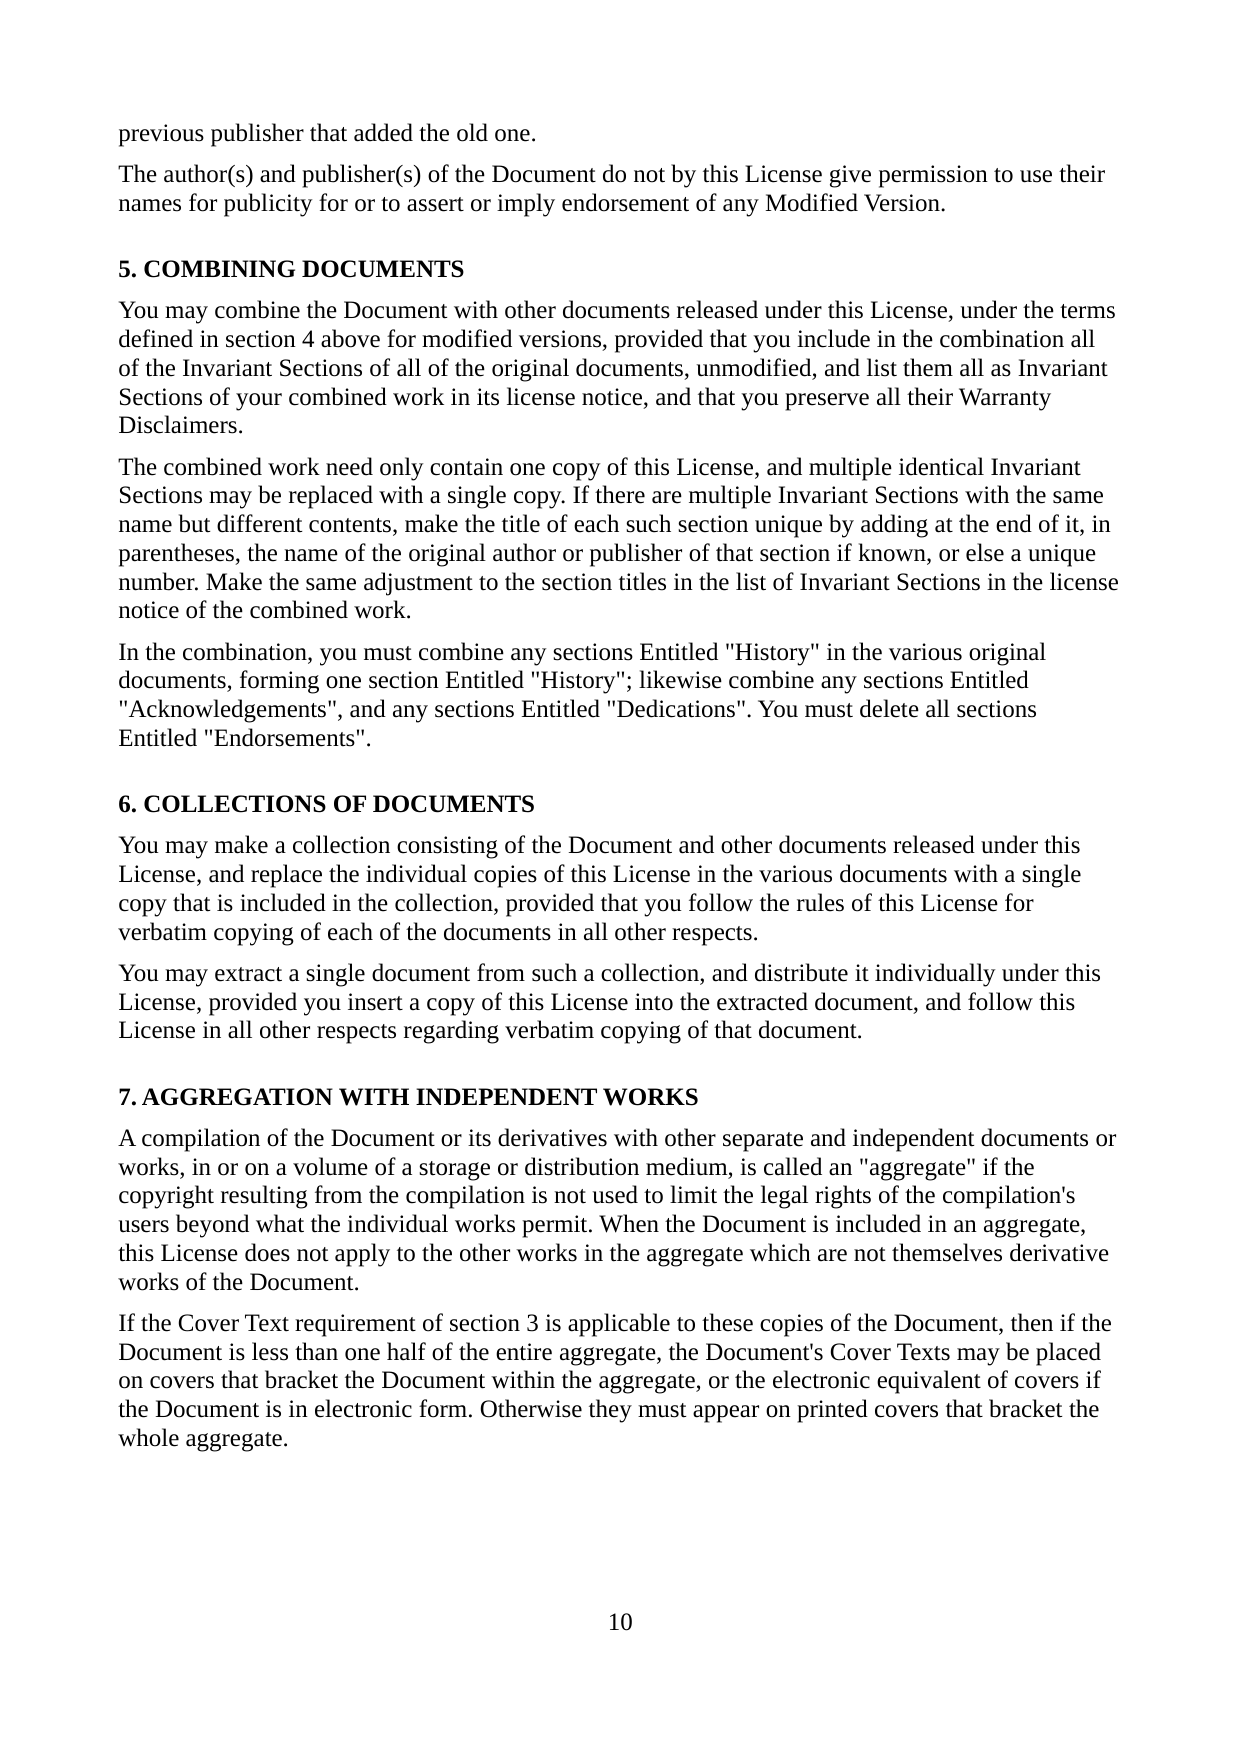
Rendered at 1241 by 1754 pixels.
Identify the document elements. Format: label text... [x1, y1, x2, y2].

text previous publisher that added the old one. [118, 118, 1122, 147]
text You may combine the Document with other documents released under this License, under the terms defined in section 4 above for modified versions, provided that you include in the combination all of the Invariant Sections of all of the original documents, unmodified, and list them all as Invariant Sections of your combined work in its license notice, and that you preserve all their Warranty Disclaimers. [118, 296, 1122, 439]
text You may make a collection consisting of the Document and other documents released under this License, and replace the individual copies of this License in the various documents with a single copy that is included in the collection, provided that you follow the rules of this License for verbatim copying of each of the documents in all other respects. [118, 831, 1122, 946]
subtitle 5. COMBINING DOCUMENTS [118, 254, 1122, 283]
text If the Cover Text requirement of section 3 is applicable to these copies of the Document, then if the Document is less than one half of the entire aggregate, the Document's Cover Texts may be placed on covers that bracket the Document within the aggregate, or the electronic equivalent of covers if the Document is in electronic form. Otherwise they must appear on printed covers that bracket the whole aggregate. [118, 1308, 1122, 1452]
text The combined work need only contain one copy of this License, and multiple identical Invariant Sections may be replaced with a single copy. If there are multiple Invariant Sections with the same name but different contents, make the title of each such section unique by adding at the end of it, in parentheses, the name of the original author or publisher of that section if known, or else a unique number. Make the same adjustment to the section titles in the list of Invariant Sections in the license notice of the combined work. [118, 452, 1122, 624]
text You may extract a single document from such a collection, and distribute it individually under this License, provided you insert a copy of this License into the extracted document, and follow this License in all other respects regarding verbatim copying of that document. [118, 958, 1122, 1044]
subtitle 7. AGGREGATION WITH INDEPENDENT WORKS [118, 1082, 1122, 1111]
text The author(s) and publisher(s) of the Document do not by this License give permission to use their names for publicity for or to assert or imply endorsement of any Modified Version. [118, 159, 1122, 217]
subtitle 6. COLLECTIONS OF DOCUMENTS [118, 789, 1122, 818]
text A compilation of the Document or its derivatives with other separate and independent documents or works, in or on a volume of a storage or distribution medium, is called an "aggregate" if the copyright resulting from the compilation is not used to limit the legal rights of the compilation's users beyond what the individual works permit. When the Document is included in an aggregate, this License does not apply to the other works in the aggregate which are not themselves derivative works of the Document. [118, 1123, 1122, 1296]
text In the combination, you must combine any sections Entitled "History" in the various original documents, forming one section Entitled "History"; likewise combine any sections Entitled "Acknowledgements", and any sections Entitled "Dedications". You must delete all sections Entitled "Endorsements". [118, 637, 1122, 752]
